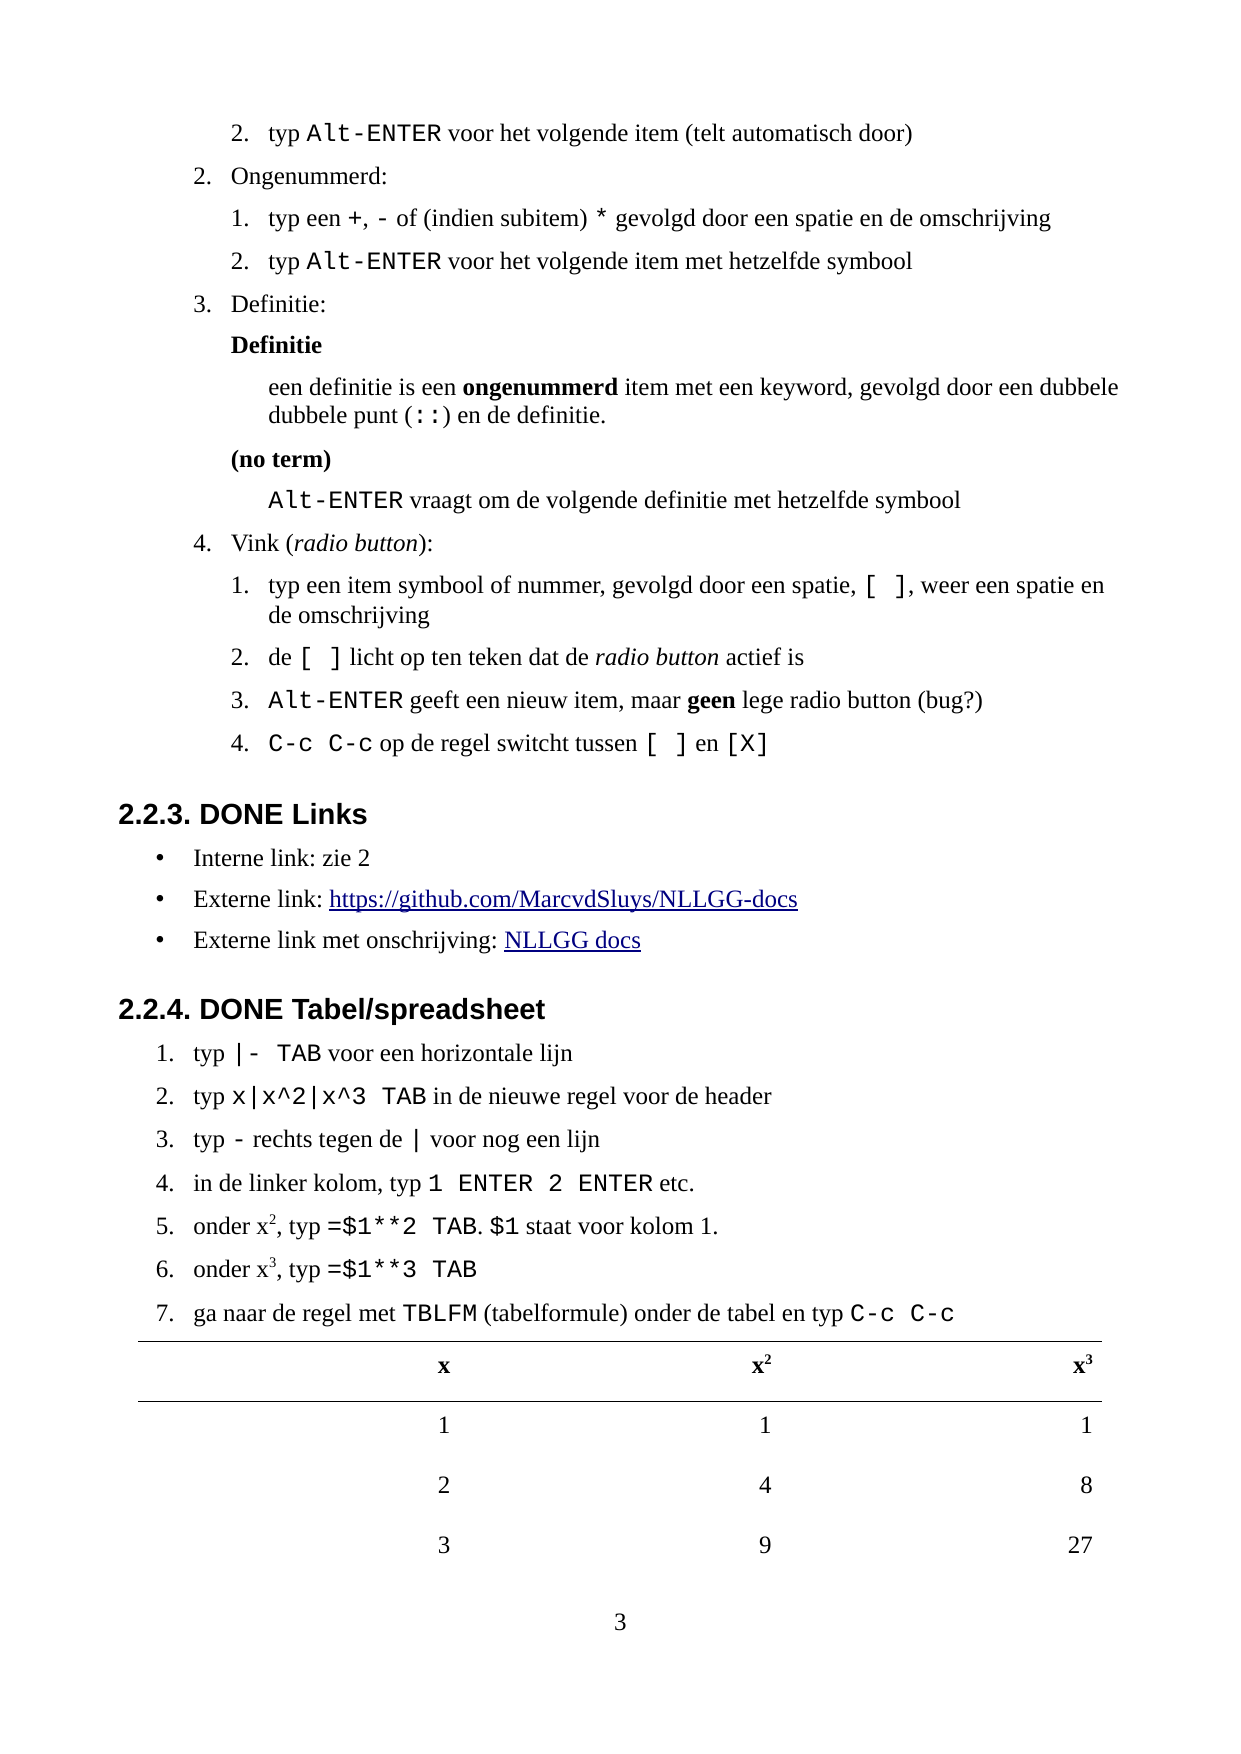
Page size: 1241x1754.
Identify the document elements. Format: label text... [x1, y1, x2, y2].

list typ |- TAB voor een horizontale lijn [156, 1038, 1122, 1068]
list Interne link: zie 2 [156, 843, 1122, 872]
table_cell 27 [781, 1521, 1102, 1569]
table_cell 3 [138, 1521, 459, 1569]
table_cell 1 [781, 1402, 1102, 1461]
list Definitie: [193, 289, 1122, 318]
list Definitie [118, 331, 1122, 359]
list onder x3, typ =$1**3 TAB [156, 1254, 1122, 1285]
list in de linker kolom, typ 1 ENTER 2 ENTER etc. [156, 1168, 1122, 1198]
list typ Alt-ENTER voor het volgende item met hetzelfde symbool [231, 246, 1122, 277]
list typ een +, - of (indien subitem) * gevolgd door een spatie en de omschrijving [231, 203, 1122, 233]
list ga naar de regel met TBLFM (tabelformule) onder de tabel en typ C-c C-c [156, 1298, 1122, 1328]
table_cell 4 [460, 1461, 781, 1521]
table_cell 9 [460, 1521, 781, 1569]
table_cell 1 [460, 1402, 781, 1461]
table_cell 1 [138, 1402, 459, 1461]
subtitle DONE Tabel/spreadsheet [118, 992, 1122, 1025]
table_header x [138, 1342, 459, 1401]
list Ongenummerd: [193, 161, 1122, 190]
table_header x2 [460, 1342, 781, 1401]
list typ - rechts tegen de | voor nog een lijn [156, 1124, 1122, 1155]
table_cell 2 [138, 1461, 459, 1521]
table_cell 8 [781, 1461, 1102, 1521]
list onder x2, typ =$1**2 TAB. $1 staat voor kolom 1. [156, 1211, 1122, 1242]
list Externe link: https://github.com/MarcvdSluys/NLLGG-docs [156, 884, 1122, 913]
table_header x3 [781, 1342, 1102, 1401]
list typ een item symbool of nummer, gevolgd door een spatie, [ ], weer een spatie en de omschrijving [231, 570, 1122, 629]
list Alt-ENTER geeft een nieuw item, maar geen lege radio button (bug?) [231, 685, 1122, 716]
list (no term) [118, 444, 1122, 473]
list Externe link met onschrijving: NLLGG docs [156, 925, 1122, 954]
list C-c C-c op de regel switcht tussen [ ] en [X] [231, 728, 1122, 759]
list Vink (radio button): [193, 528, 1122, 557]
list de [ ] licht op ten teken dat de radio button actief is [231, 642, 1122, 673]
subtitle DONE Links [118, 797, 1122, 830]
list Alt-ENTER vraagt om de volgende definitie met hetzelfde symbool [118, 485, 1122, 516]
list typ x|x^2|x^3 TAB in de nieuwe regel voor de header [156, 1081, 1122, 1112]
list een definitie is een ongenummerd item met een keyword, gevolgd door een dubbele dubbele punt (::) en de definitie. [118, 372, 1122, 431]
list typ Alt-ENTER voor het volgende item (telt automatisch door) [231, 118, 1122, 149]
